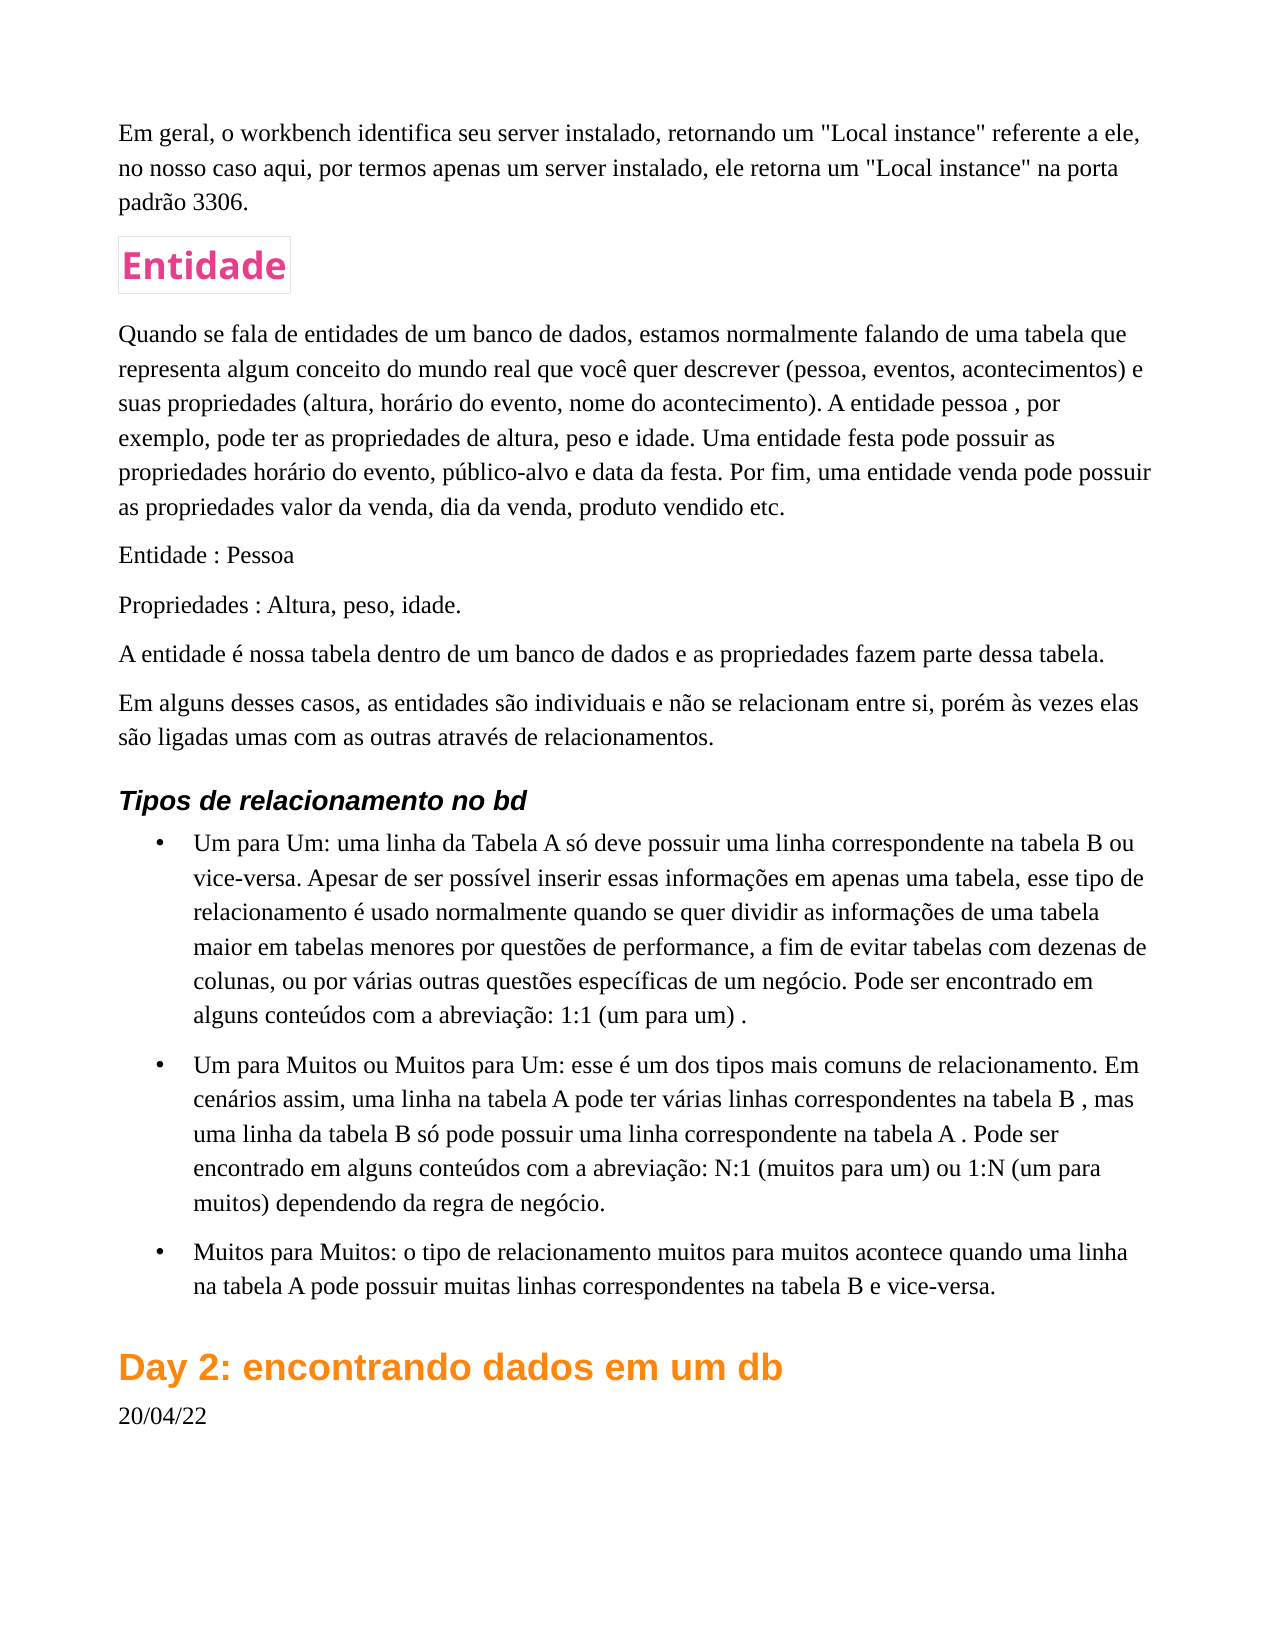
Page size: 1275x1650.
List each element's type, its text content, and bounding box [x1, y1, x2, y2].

list Um para Muitos ou Muitos para Um: esse é um dos tipos mais comuns de relacionamento. Em cenários assim, uma linha na tabela A pode ter várias linhas correspondentes na tabela B , mas uma linha da tabela B só pode possuir uma linha correspondente na tabela A . Pode ser encontrado em alguns conteúdos com a abreviação: N:1 (muitos para um) ou 1:N (um para muitos) dependendo da regra de negócio. [156, 1050, 1157, 1216]
text Entidade [119, 237, 290, 293]
text 20/04/22 [118, 1401, 1157, 1430]
text [291, 236, 1157, 293]
text Em geral, o workbench identifica seu server instalado, retornando um "Local instance" referente a ele, no nosso caso aqui, por termos apenas um server instalado, ele retorna um "Local instance" na porta padrão 3306. [118, 118, 1157, 216]
text Propriedades : Altura, peso, idade. [118, 590, 1157, 618]
text Entidade : Pessoa [118, 541, 1157, 569]
subtitle Day 2: encontrando dados em um db [118, 1345, 1157, 1389]
list Um para Um: uma linha da Tabela A só deve possuir uma linha correspondente na tabela B ou vice-versa. Apesar de ser possível inserir essas informações em apenas uma tabela, esse tipo de relacionamento é usado normalmente quando se quer dividir as informações de uma tabela maior em tabelas menores por questões de performance, a fim de evitar tabelas com dezenas de colunas, ou por várias outras questões específicas de um negócio. Pode ser encontrado em alguns conteúdos com a abreviação: 1:1 (um para um) . [156, 828, 1157, 1029]
text A entidade é nossa tabela dentro de um banco de dados e as propriedades fazem parte dessa tabela. [118, 639, 1157, 667]
subtitle Tipos de relacionamento no bd [118, 784, 1157, 816]
text Quando se fala de entidades de um banco de dados, estamos normalmente falando de uma tabela que representa algum conceito do mundo real que você quer descrever (pessoa, eventos, acontecimentos) e suas propriedades (altura, horário do evento, nome do acontecimento). A entidade pessoa , por exemplo, pode ter as propriedades de altura, peso e idade. Uma entidade festa pode possuir as propriedades horário do evento, público-alvo e data da festa. Por fim, uma entidade venda pode possuir as propriedades valor da venda, dia da venda, produto vendido etc. [118, 319, 1157, 520]
list Muitos para Muitos: o tipo de relacionamento muitos para muitos acontece quando uma linha na tabela A pode possuir muitas linhas correspondentes na tabela B e vice-versa. [156, 1237, 1157, 1300]
text Em alguns desses casos, as entidades são individuais e não se relacionam entre si, porém às vezes elas são ligadas umas com as outras através de relacionamentos. [118, 688, 1157, 751]
